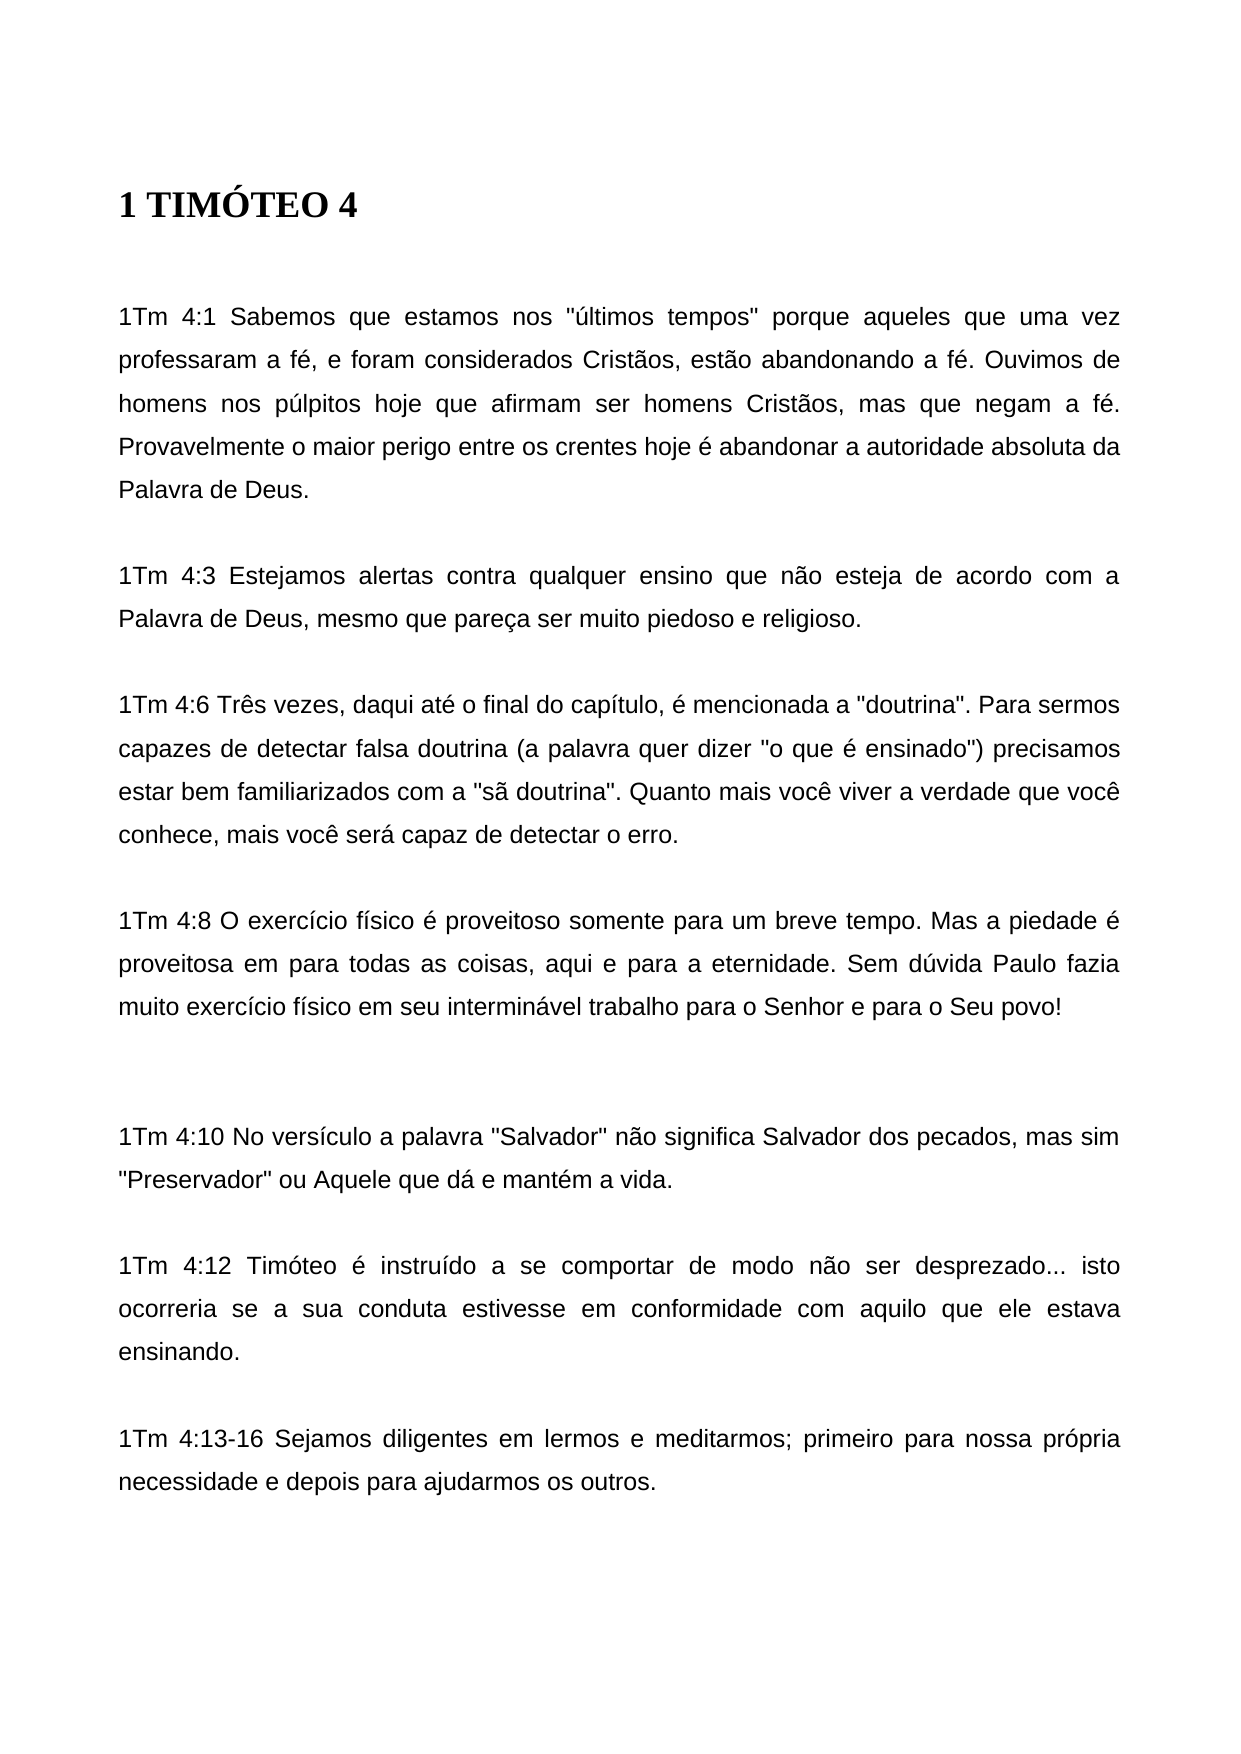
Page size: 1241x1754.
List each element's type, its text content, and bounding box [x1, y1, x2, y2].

text 1Tm 4:8 O exercício físico é proveitoso somente para um breve tempo. Mas a piedade é proveitosa em para todas as coisas, aqui e para a eternidade. Sem dúvida Paulo fazia muito exercício físico em seu interminável trabalho para o Senhor e para o Seu povo! [118, 906, 1122, 1021]
text 1Tm 4:1 Sabemos que estamos nos "últimos tempos" porque aqueles que uma vez professaram a fé, e foram considerados Cristãos, estão abandonando a fé. Ouvimos de homens nos púlpitos hoje que afirmam ser homens Cristãos, mas que negam a fé. Provavelmente o maior perigo entre os crentes hoje é abandonar a autoridade absoluta da Palavra de Deus. [118, 302, 1122, 504]
text 1Tm 4:12 Timóteo é instruído a se comportar de modo não ser desprezado... isto ocorreria se a sua conduta estivesse em conformidade com aquilo que ele estava ensinando. [118, 1251, 1122, 1366]
text 1Tm 4:3 Estejamos alertas contra qualquer ensino que não esteja de acordo com a Palavra de Deus, mesmo que pareça ser muito piedoso e religioso. [118, 561, 1122, 633]
text 1Tm 4:13-16 Sejamos diligentes em lermos e meditarmos; primeiro para nossa própria necessidade e depois para ajudarmos os outros. [118, 1424, 1122, 1496]
subtitle 1 TIMÓTEO 4 [118, 182, 1122, 225]
text 1Tm 4:6 Três vezes, daqui até o final do capítulo, é mencionada a "doutrina". Para sermos capazes de detectar falsa doutrina (a palavra quer dizer "o que é ensinado") precisamos estar bem familiarizados com a "sã doutrina". Quanto mais você viver a verdade que você conhece, mais você será capaz de detectar o erro. [118, 691, 1122, 849]
text 1Tm 4:10 No versículo a palavra "Salvador" não significa Salvador dos pecados, mas sim "Preservador" ou Aquele que dá e mantém a vida. [118, 1122, 1122, 1194]
